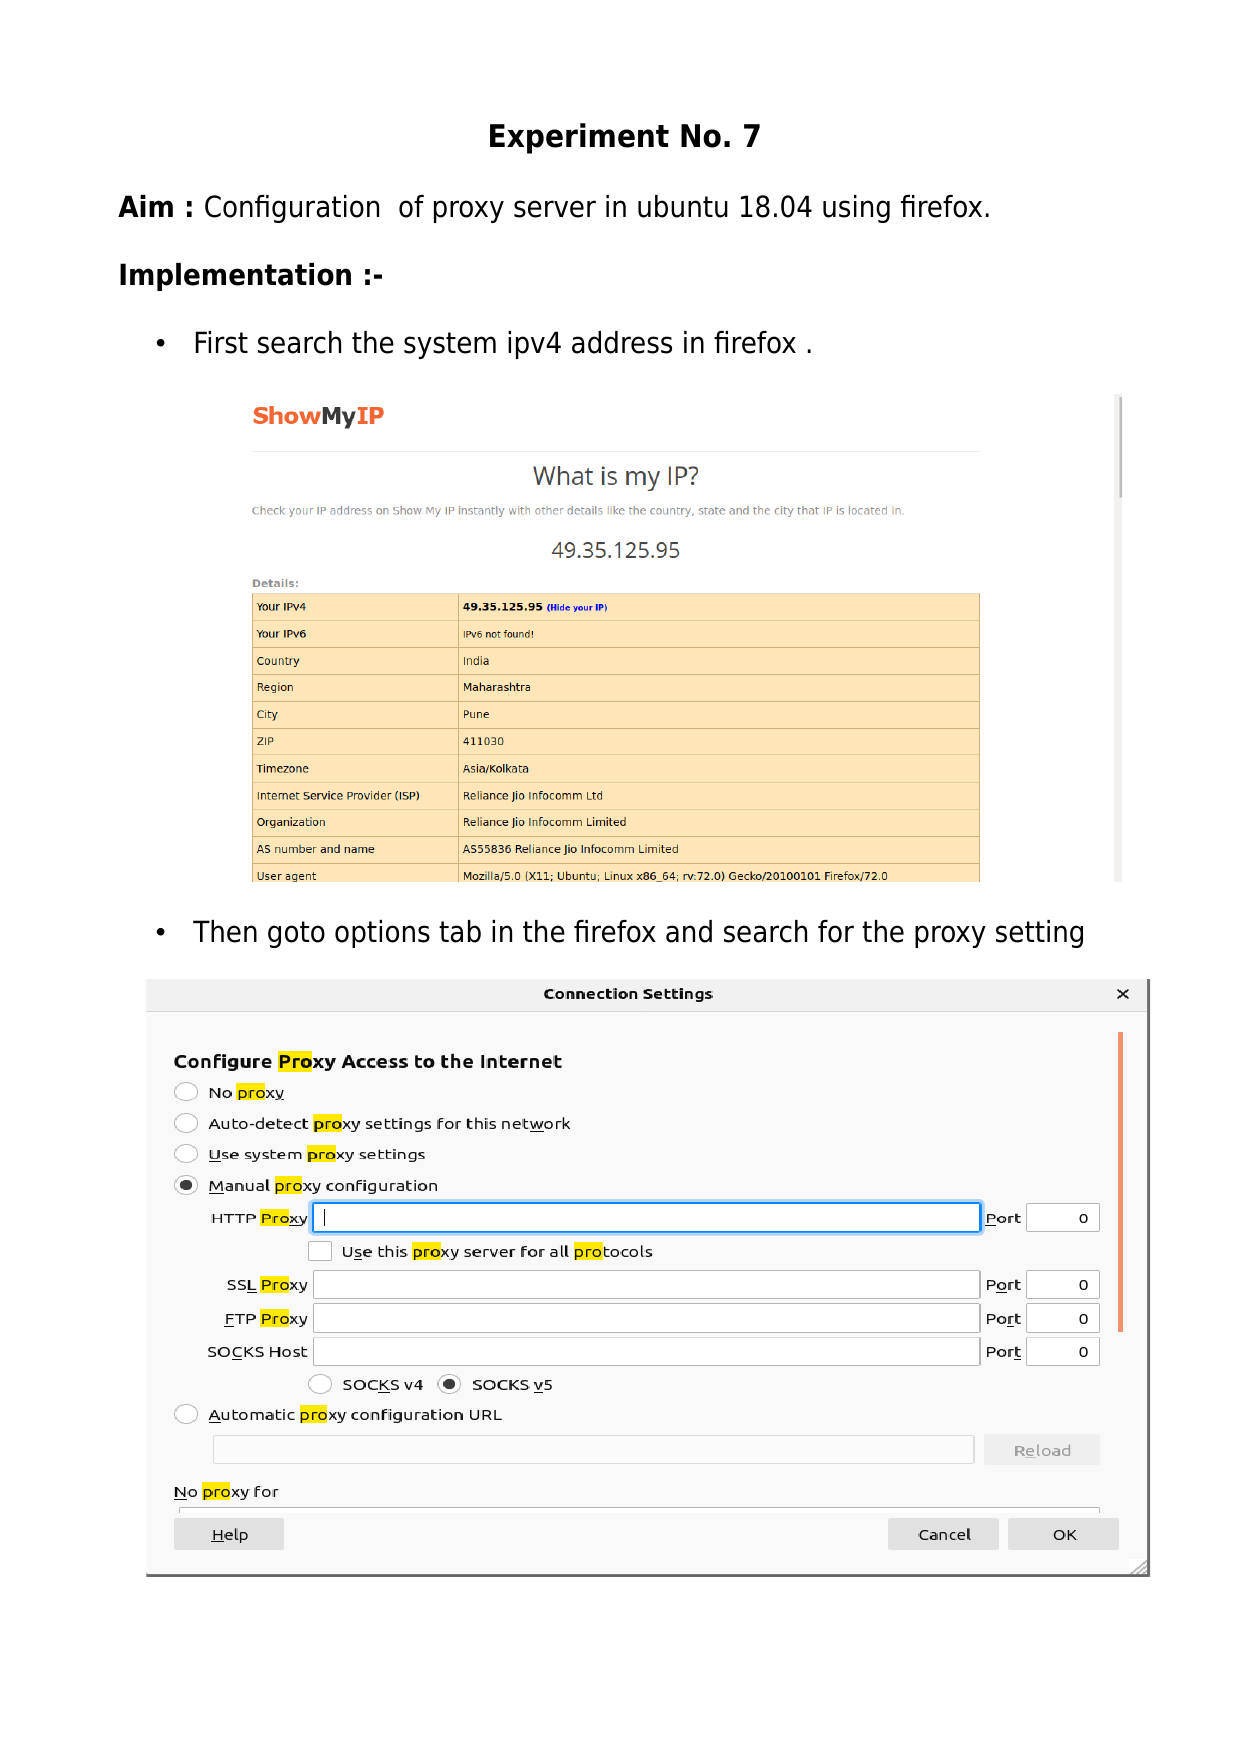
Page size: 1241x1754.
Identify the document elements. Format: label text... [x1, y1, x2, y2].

text Aim : Configuration of proxy server in ubuntu 18.04 using firefox. [118, 191, 1122, 225]
picture [118, 394, 1123, 882]
text Implementation :- [118, 259, 1122, 293]
text Experiment No. 7 [118, 118, 1122, 154]
list Then goto options tab in the firefox and search for the proxy setting [156, 916, 1122, 950]
picture [146, 979, 1151, 1577]
list First search the system ipv4 address in firefox . [156, 327, 1122, 361]
